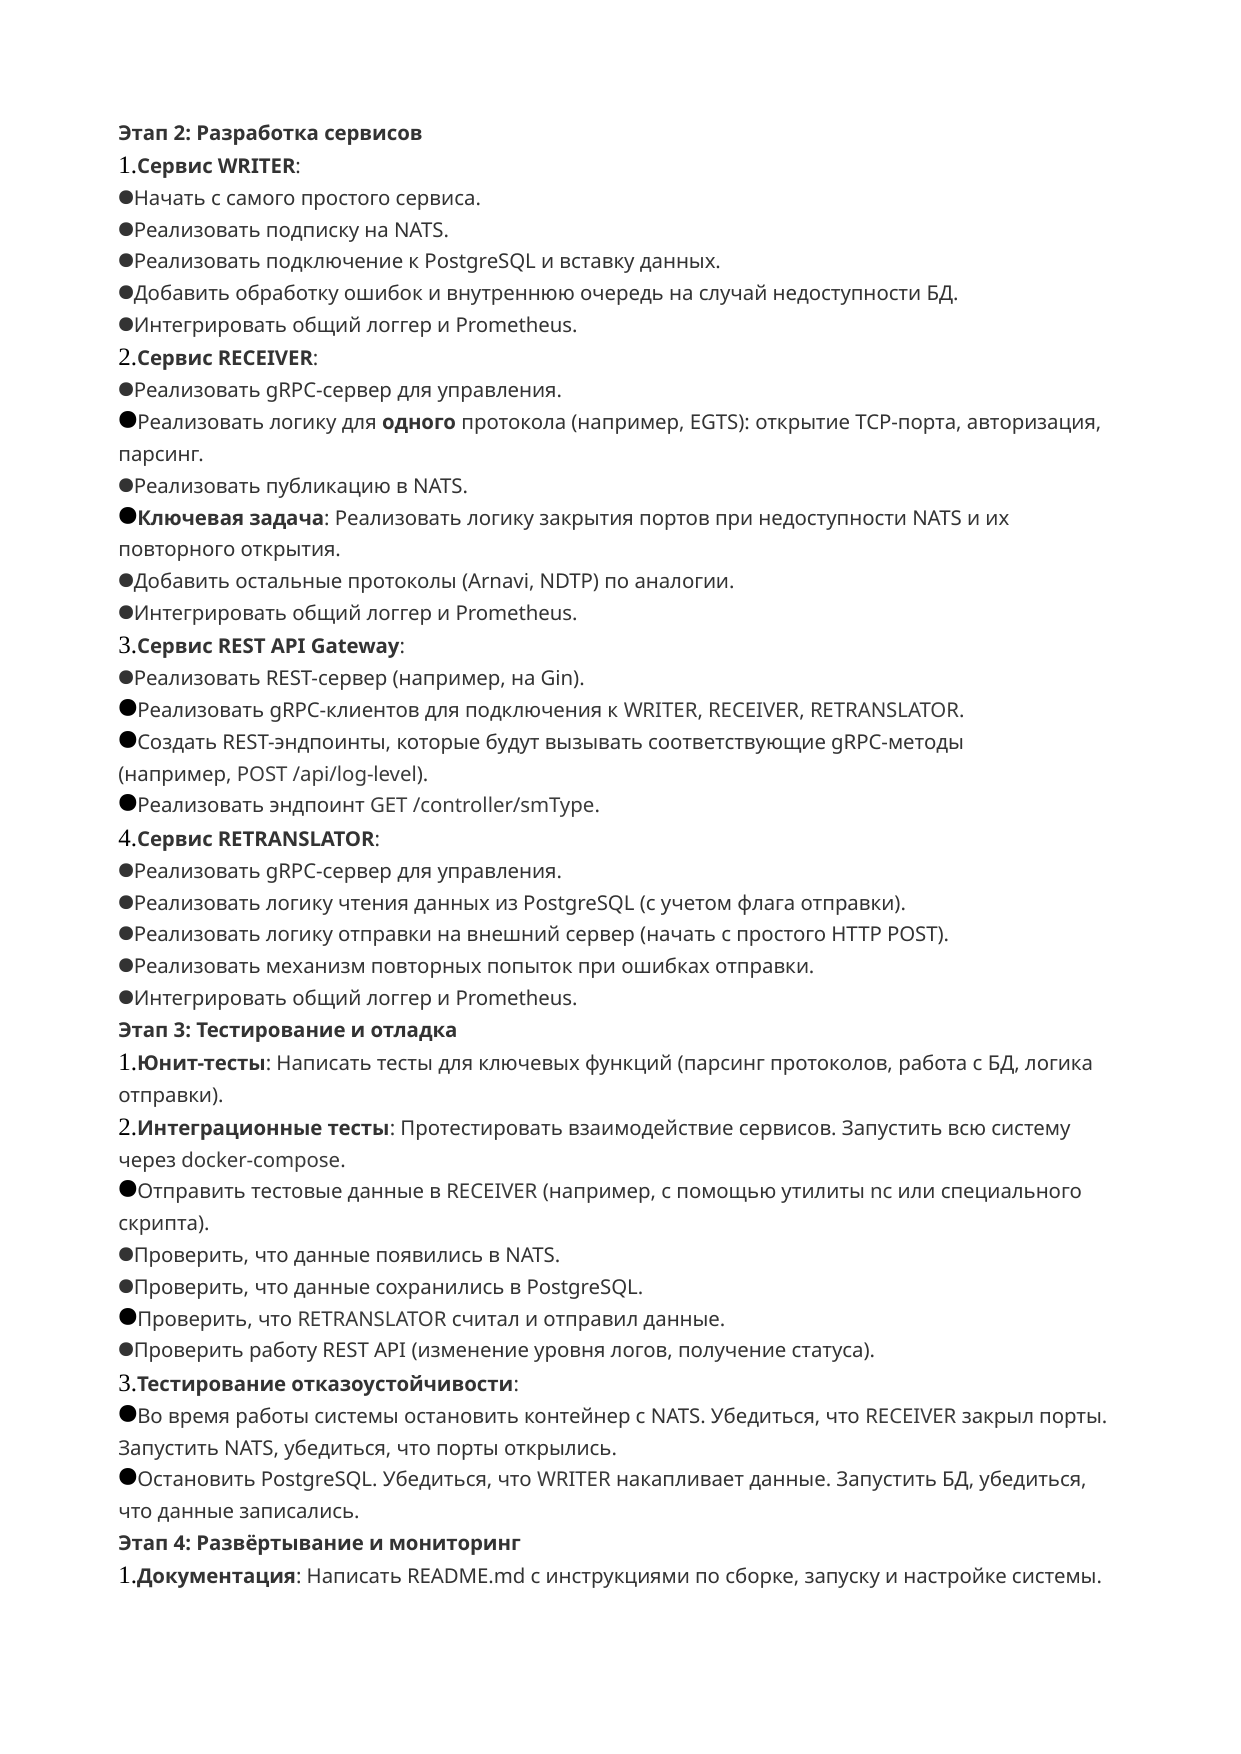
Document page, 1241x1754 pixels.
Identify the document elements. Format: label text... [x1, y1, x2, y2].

list Интеграционные тесты: Протестировать взаимодействие сервисов. Запустить всю систему через docker-compose. [118, 1112, 1122, 1173]
list Реализовать эндпоинт GET /controller/smType. [118, 791, 1122, 819]
list Реализовать логику отправки на внешний сервер (начать с простого HTTP POST). [118, 920, 1122, 948]
list Во время работы системы остановить контейнер с NATS. Убедиться, что RECEIVER закрыл порты. Запустить NATS, убедиться, что порты открылись. [118, 1401, 1122, 1461]
list Создать REST-эндпоинты, которые будут вызывать соответствующие gRPC-методы (например, POST /api/log-level). [118, 727, 1122, 787]
list Добавить остальные протоколы (Arnavi, NDTP) по аналогии. [118, 567, 1122, 594]
list Добавить обработку ошибок и внутреннюю очередь на случай недоступности БД. [118, 279, 1122, 307]
list Реализовать логику чтения данных из PostgreSQL (с учетом флага отправки). [118, 888, 1122, 916]
list Сервис RETRANSLATOR: [118, 823, 1122, 852]
text Этап 2: Разработка сервисов [118, 118, 1122, 146]
list Реализовать gRPC-сервер для управления. [118, 376, 1122, 404]
list Тестирование отказоустойчивости: [118, 1368, 1122, 1397]
list Реализовать механизм повторных попыток при ошибках отправки. [118, 952, 1122, 979]
list Проверить, что данные сохранились в PostgreSQL. [118, 1272, 1122, 1300]
text Этап 3: Тестирование и отладка [118, 1015, 1122, 1043]
list Остановить PostgreSQL. Убедиться, что WRITER накапливает данные. Запустить БД, убедиться, что данные записались. [118, 1465, 1122, 1524]
list Начать с самого простого сервиса. [118, 183, 1122, 211]
list Сервис RECEIVER: [118, 342, 1122, 372]
list Проверить, что данные появились в NATS. [118, 1241, 1122, 1268]
list Проверить, что RETRANSLATOR считал и отправил данные. [118, 1304, 1122, 1332]
list Интегрировать общий логгер и Prometheus. [118, 598, 1122, 626]
list Реализовать подписку на NATS. [118, 215, 1122, 243]
list Реализовать REST-сервер (например, на Gin). [118, 664, 1122, 692]
list Сервис WRITER: [118, 150, 1122, 179]
list Реализовать публикацию в NATS. [118, 471, 1122, 499]
text Этап 4: Развёртывание и мониторинг [118, 1528, 1122, 1556]
list Отправить тестовые данные в RECEIVER (например, с помощью утилиты nc или специального скрипта). [118, 1177, 1122, 1237]
list Интегрировать общий логгер и Prometheus. [118, 983, 1122, 1011]
list Документация: Написать README.md с инструкциями по сборке, запуску и настройке системы. [118, 1560, 1122, 1589]
list Проверить работу REST API (изменение уровня логов, получение статуса). [118, 1336, 1122, 1364]
list Реализовать gRPC-сервер для управления. [118, 856, 1122, 884]
list Реализовать gRPC-клиентов для подключения к WRITER, RECEIVER, RETRANSLATOR. [118, 696, 1122, 723]
list Юнит-тесты: Написать тесты для ключевых функций (парсинг протоколов, работа с БД, логика отправки). [118, 1047, 1122, 1108]
list Ключевая задача: Реализовать логику закрытия портов при недоступности NATS и их повторного открытия. [118, 503, 1122, 563]
list Сервис REST API Gateway: [118, 630, 1122, 659]
list Реализовать подключение к PostgreSQL и вставку данных. [118, 247, 1122, 275]
list Интегрировать общий логгер и Prometheus. [118, 311, 1122, 338]
list Реализовать логику для одного протокола (например, EGTS): открытие TCP-порта, авторизация, парсинг. [118, 408, 1122, 467]
